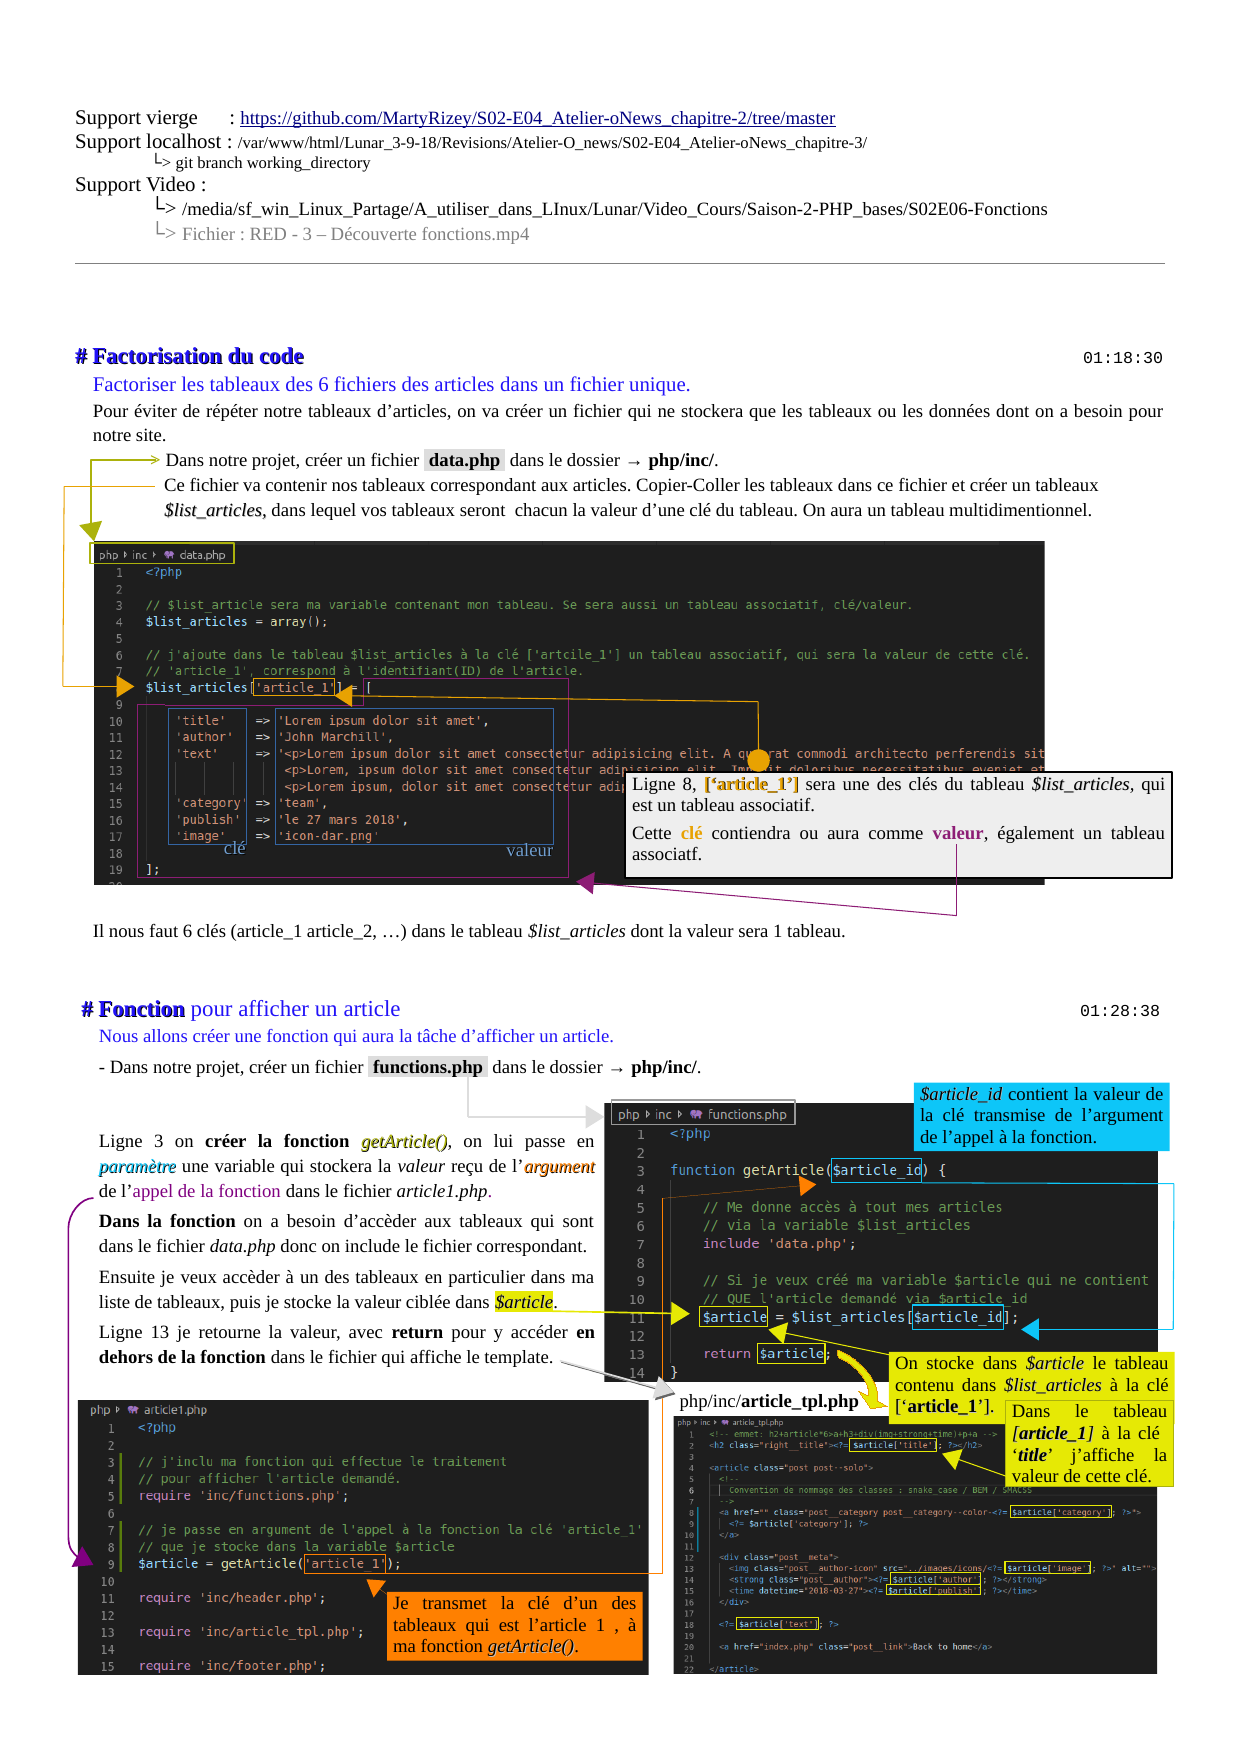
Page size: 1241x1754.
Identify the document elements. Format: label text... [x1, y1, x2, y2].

text - Dans notre projet, créer un fichier functions.php dans le dossier → php/inc/. [99, 1056, 1165, 1077]
picture [77, 1400, 649, 1675]
picture [612, 1103, 794, 1124]
text Ligne 13 je retourne la valeur, avec return pour y accéder en dehors de la fonction dans le fichier qui affiche le template. [99, 1321, 604, 1368]
text Ligne 3 on créer la fonction getArticle(), on lui passe en paramètre une variable qui stockera la valeur reçu de l’argument de l’appel de la fonction dans le fichier article1.php. [99, 1130, 604, 1201]
picture [94, 544, 233, 563]
picture [758, 1344, 824, 1363]
text Ce fichier va contenir nos tableaux correspondant aux articles. Copier-Coller les tableaux dans ce fichier et créer un tableaux $list_articles, dans lequel vos tableaux seront chacun la valeur d’une clé du tableau. On aura un tableau multidimentionnel. [93, 474, 1165, 520]
text # Fonction pour afficher un article 01:28:38 [81, 994, 1165, 1021]
picture [784, 1334, 825, 1343]
picture [94, 541, 1045, 885]
picture [604, 1313, 662, 1382]
picture [604, 1103, 1158, 1382]
text └> Fichier : RED - 3 – Découverte fonctions.mp4 [75, 220, 1165, 244]
text > Dans notre projet, créer un fichier data.php dans le dossier → php/inc/. [93, 449, 1165, 471]
text └> git branch working_directory [75, 153, 1165, 172]
text Support localhost : /var/www/html/Lunar_3-9-18/Revisions/Atelier-O_news/S02-E04_Atelier-oNews_chapitre-3/ [75, 129, 1165, 153]
picture [254, 679, 334, 695]
text └> /media/sf_win_Linux_Partage/A_utiliser_dans_LInux/Lunar/Video_Cours/Saison-2-PHP_bases/S02E06-Fonctions [75, 196, 1165, 220]
text Il nous faut 6 clés (article_1 article_2, …) dans le tableau $list_articles dont la valeur sera 1 tableau. [93, 920, 1165, 942]
picture [604, 1376, 626, 1382]
picture [305, 1555, 385, 1573]
picture [364, 679, 568, 698]
text # Factorisation du code 01:18:30 [75, 342, 1165, 368]
text Factoriser les tableaux des 6 fichiers des articles dans un fichier unique. [93, 372, 1165, 396]
text Dans la fonction on a besoin d’accèder aux tableaux qui sont dans le fichier data.php donc on include le fichier correspondant. [99, 1210, 604, 1257]
text Pour éviter de répéter notre tableaux d’articles, on va créer un fichier qui ne stockera que les tableaux ou les données dont on a besoin pour notre site. [93, 399, 1165, 446]
picture [353, 697, 363, 705]
text Support vierge : https://github.com/MartyRizey/S02-E04_Atelier-oNews_chapitre-2/tree/master [75, 105, 1165, 129]
text Nous allons créer une fonction qui aura la tâche d’afficher un article. [99, 1025, 1165, 1046]
picture [957, 879, 1045, 885]
text Support Video : [75, 172, 1165, 196]
picture [673, 1416, 1158, 1674]
text Ensuite je veux accèder à un des tableaux en particulier dans ma liste de tableaux, puis je stocke la valeur ciblée dans $article. [99, 1266, 604, 1312]
